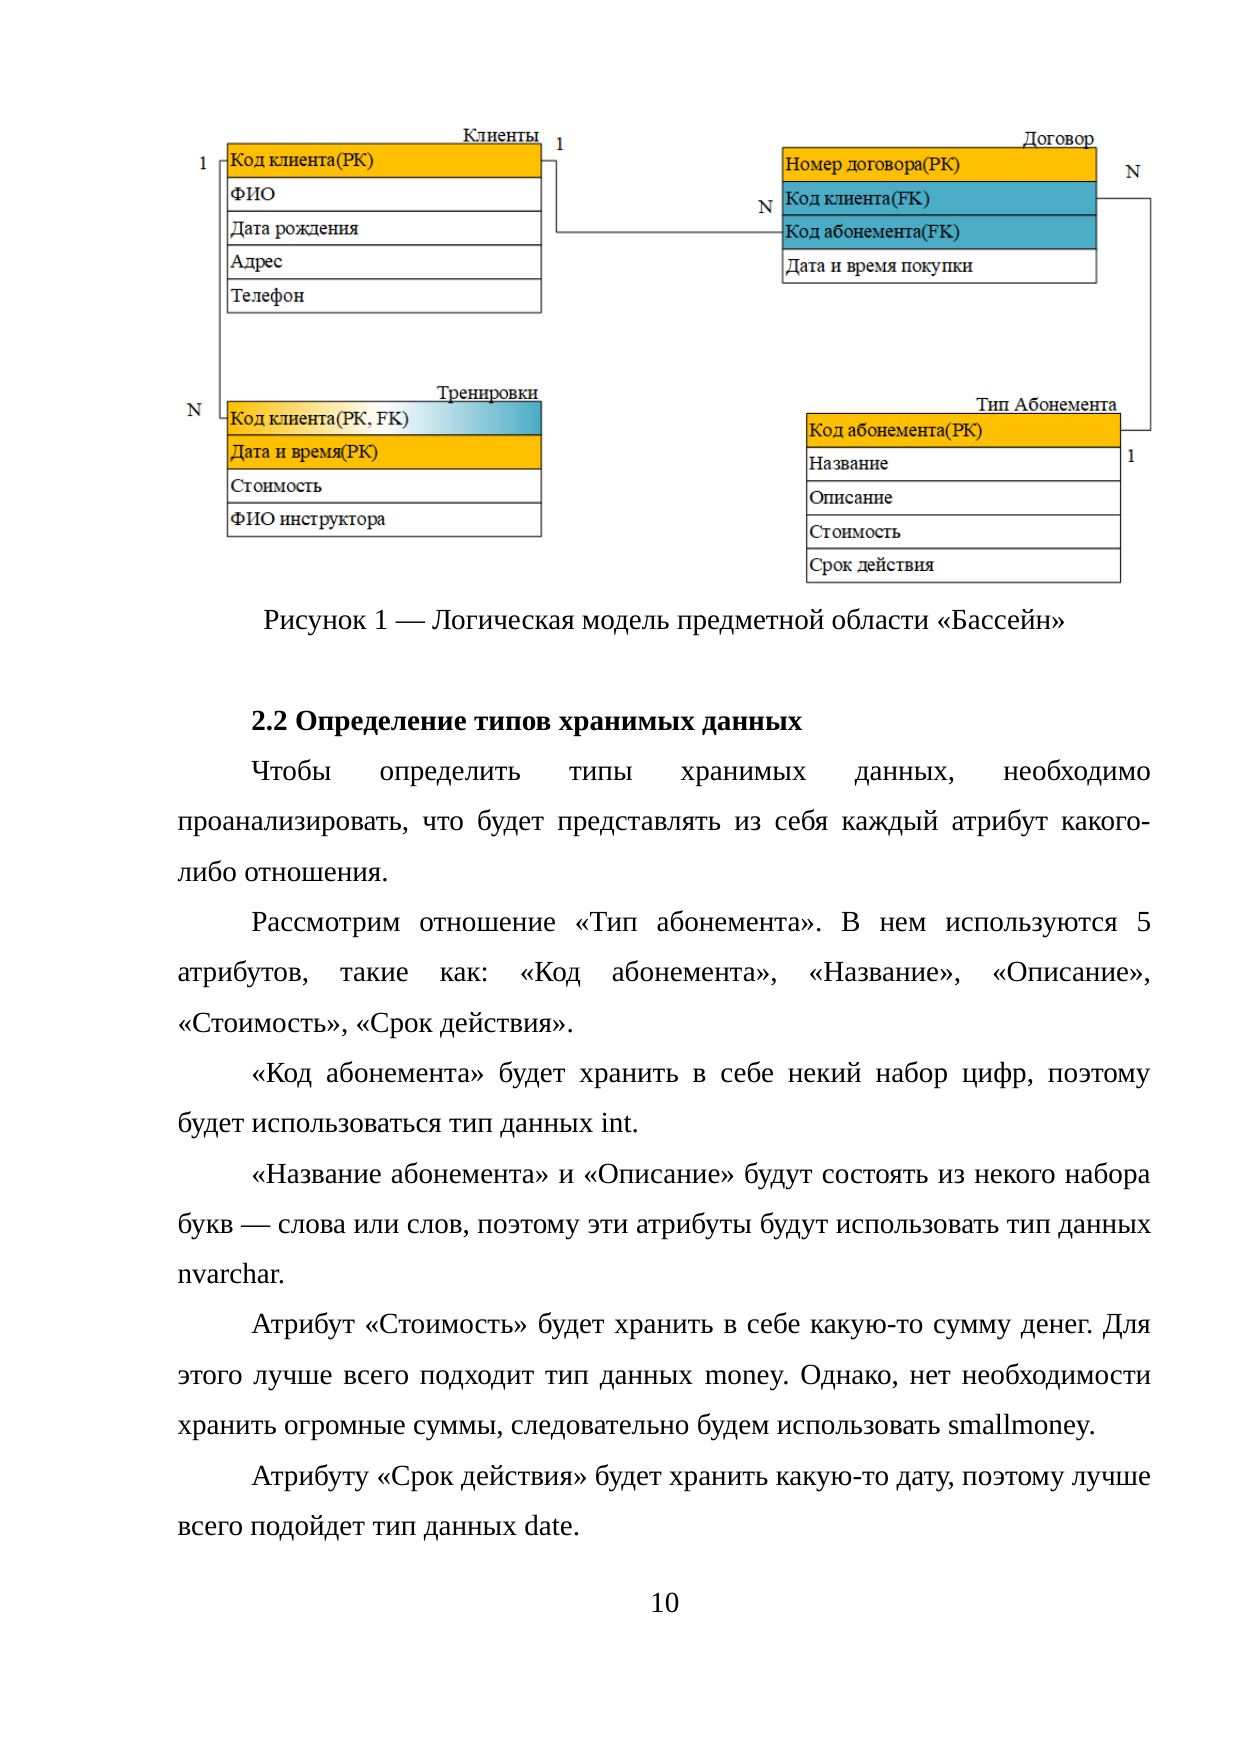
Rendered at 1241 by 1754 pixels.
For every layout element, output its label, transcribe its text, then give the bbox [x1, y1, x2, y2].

picture [177, 118, 1152, 586]
text Атрибут «Стоимость» будет хранить в себе какую-то сумму денег. Для этого лучше всего подходит тип данных money. Однако, нет необходимости хранить огромные суммы, следовательно будем использовать smallmoney. [177, 1307, 1152, 1441]
text «Название абонемента» и «Описание» будут состоять из некого набора букв — слова или слов, поэтому эти атрибуты будут использовать тип данных nvarchar. [177, 1156, 1152, 1290]
text Рассмотрим отношение «Тип абонемента». В нем используются 5 атрибутов, такие как: «Код абонемента», «Название», «Описание», «Стоимость», «Срок действия». [177, 904, 1152, 1038]
text Рисунок 1 — Логическая модель предметной области «Бассейн» [177, 602, 1152, 636]
text «Код абонемента» будет хранить в себе некий набор цифр, поэтому будет использоваться тип данных int. [177, 1055, 1152, 1139]
text Чтобы определить типы хранимых данных, необходимо проанализировать, что будет представлять из себя каждый атрибут какого-либо отношения. [177, 753, 1152, 887]
subtitle 2.2 Определение типов хранимых данных [177, 703, 1152, 736]
text Атрибуту «Срок действия» будет хранить какую-то дату, поэтому лучше всего подойдет тип данных date. [177, 1458, 1152, 1541]
